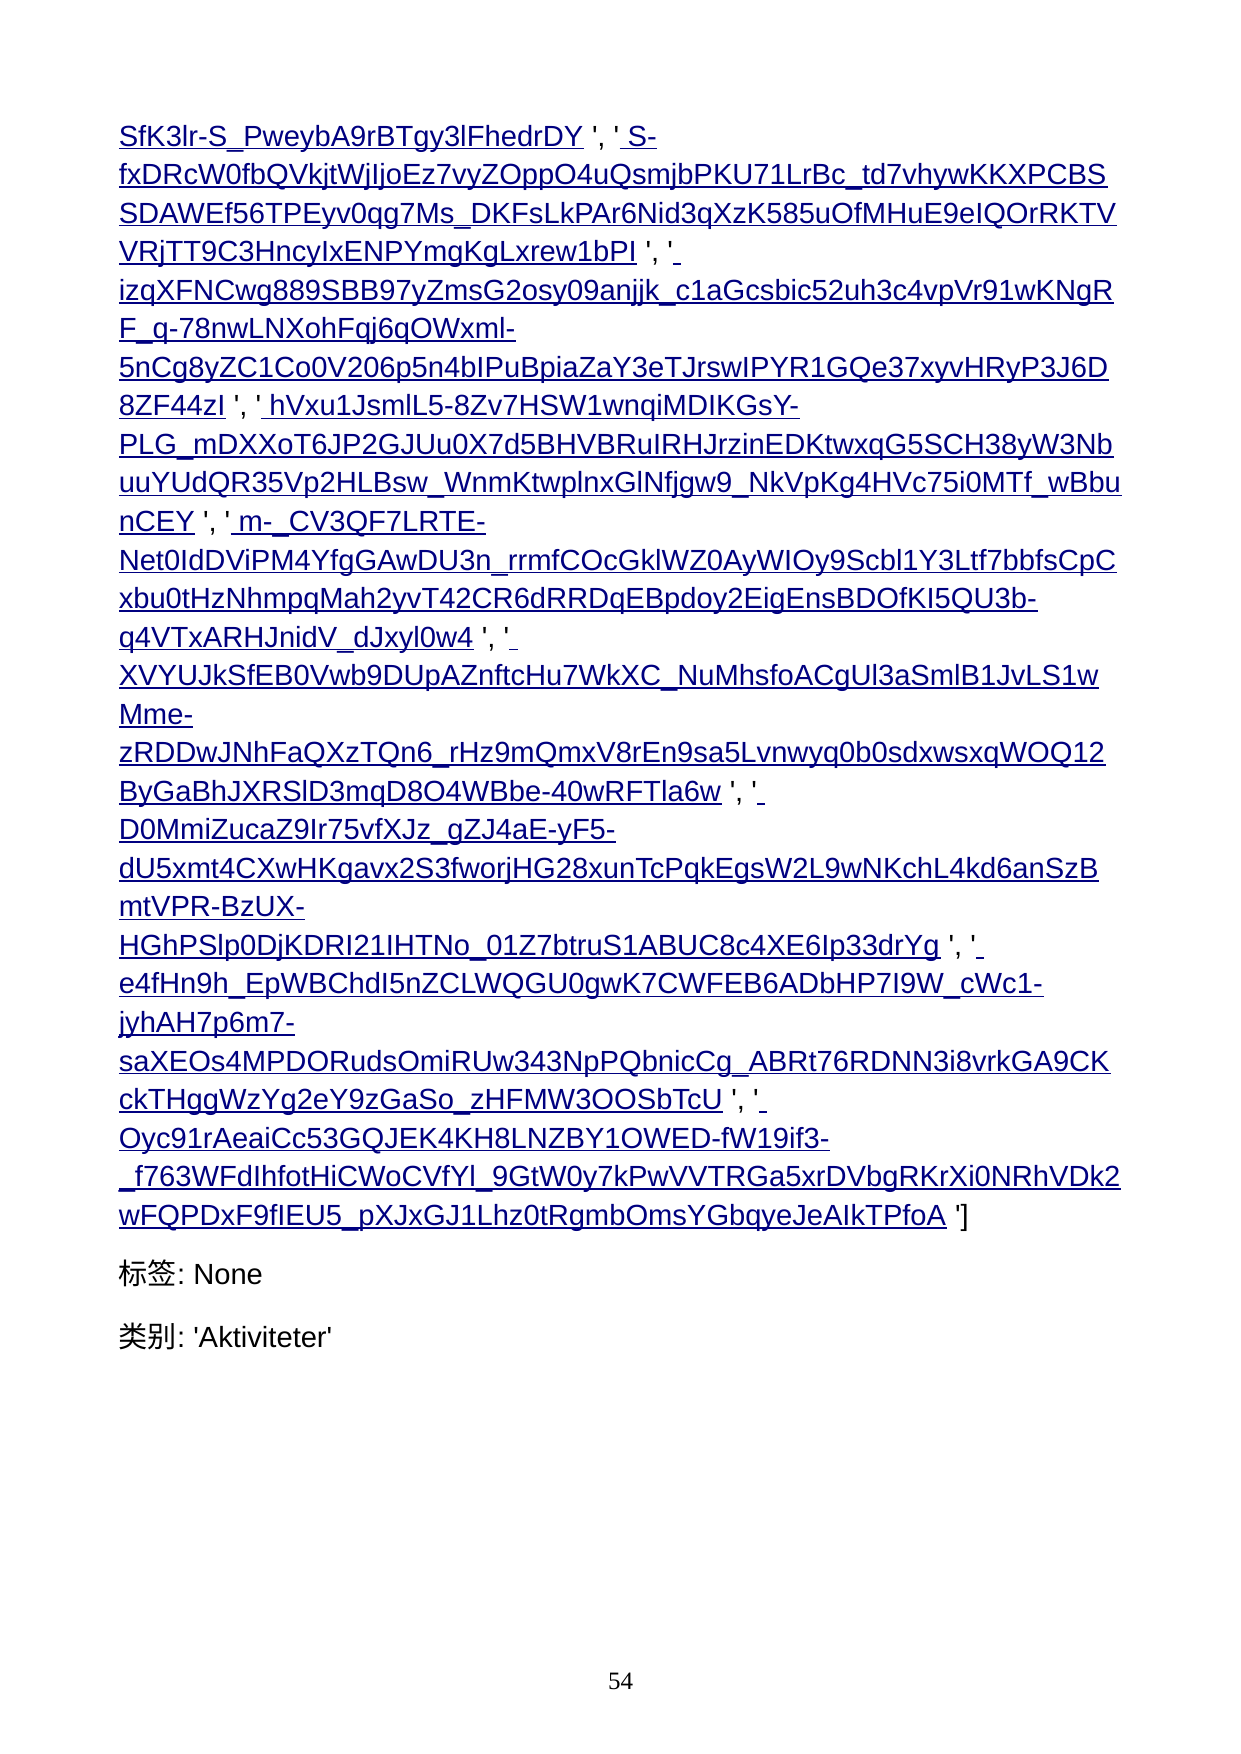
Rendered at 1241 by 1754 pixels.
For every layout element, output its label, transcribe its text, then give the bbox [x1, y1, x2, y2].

text nCEY ', ' m-_CV3QF7LRTE-Net0IdDViPM4YfgGAwDU3n_rrmfCOcGklWZ0AyWIOy9Scbl1Y3Ltf7bbfsCpCxbu0tHzNhmpqMah2yvT42CR6dRRDqEBpdoy2EigEnsBDOfKI5QU3b-q4VTxARHJnidV_dJxyl0w4 ', ' XVYUJkSfEB0Vwb9DUpAZnftcHu7WkXC_NuMhsfoACgUl3aSmlB1JvLS1wMme-zRDDwJNhFaQXzTQn6_rHz9mQmxV8rEn9sa5Lvnwyq0b0sdxwsxqWOQ12ByGaBhJXRSlD3mqD8O4WBbe-40wRFTla6w ', ' D0MmiZucaZ9Ir75vfXJz_gZJ4aE-yF5-dU5xmt4CXwHKgavx2S3fworjHG28xunTcPqkEgsW2L9wNKchL4kd6anSzBmtVPR-BzUX-HGhPSlp0DjKDRI21IHTNo_01Z7btruS1ABUC8c4XE6Ip33drYg ', ' e4fHn9h_EpWBChdI5nZCLWQGU0gwK7CWFEB6ADbHP7I9W_cWc1-jyhAH7p6m7-saXEOs4MPDORudsOmiRUw343NpPQbnicCg_ABRt76RDNN3i8vrkGA9CKckTHggWzYg2eY9zGaSo_zHFMW3OOSbTcU ', ' Oyc91rAeaiCc53GQJEK4KH8LNZBY1OWED-fW19if3-_f763WFdIhfotHiCWoCVfYl_9GtW0y7kPwVVTRGa5xrDVbgRKrXi0NRhVDk2wFQPDxF9fIEU5_pXJxGJ1Lhz0tRgmbOmsYGbqyeJeAIkTPfoA '] [118, 496, 1122, 1231]
text 类别: 'Aktiviteter' [118, 1314, 1122, 1356]
text SfK3lr-S_PweybA9rBTgy3lFhedrDY ', ' S-fxDRcW0fbQVkjtWjIjoEz7vyZOppO4uQsmjbPKU71LrBc_td7vhywKKXPCBSSDAWEf56TPEyv0qg7Ms_DKFsLkPAr6Nid3qXzK585uOfMHuE9eIQOrRKTVVRjTT9C3HncyIxENPYmgKgLxrew1bPI ', ' izqXFNCwg889SBB97yZmsG2osy09anjjk_c1aGcsbic52uh3c4vpVr91wKNgRF_q-78nwLNXohFqj6qOWxml-5nCg8yZC1Co0V206p5n4bIPuBpiaZaY3eTJrswIPYR1GQe37xyvHRyP3J6D8ZF44zI ', ' hVxu1JsmlL5-8Zv7HSW1wnqiMDIKGsY-PLG_mDXXoT6JP2GJUu0X7d5BHVBRuIRHJrzinEDKtwxqG5SCH38yW3NbuuYUdQR35Vp2HLBsw_WnmKtwplnxGlNfjgw9_NkVpKg4HVc75i0MTf_wBbu [118, 118, 1122, 495]
text 标签: None [118, 1251, 1122, 1293]
